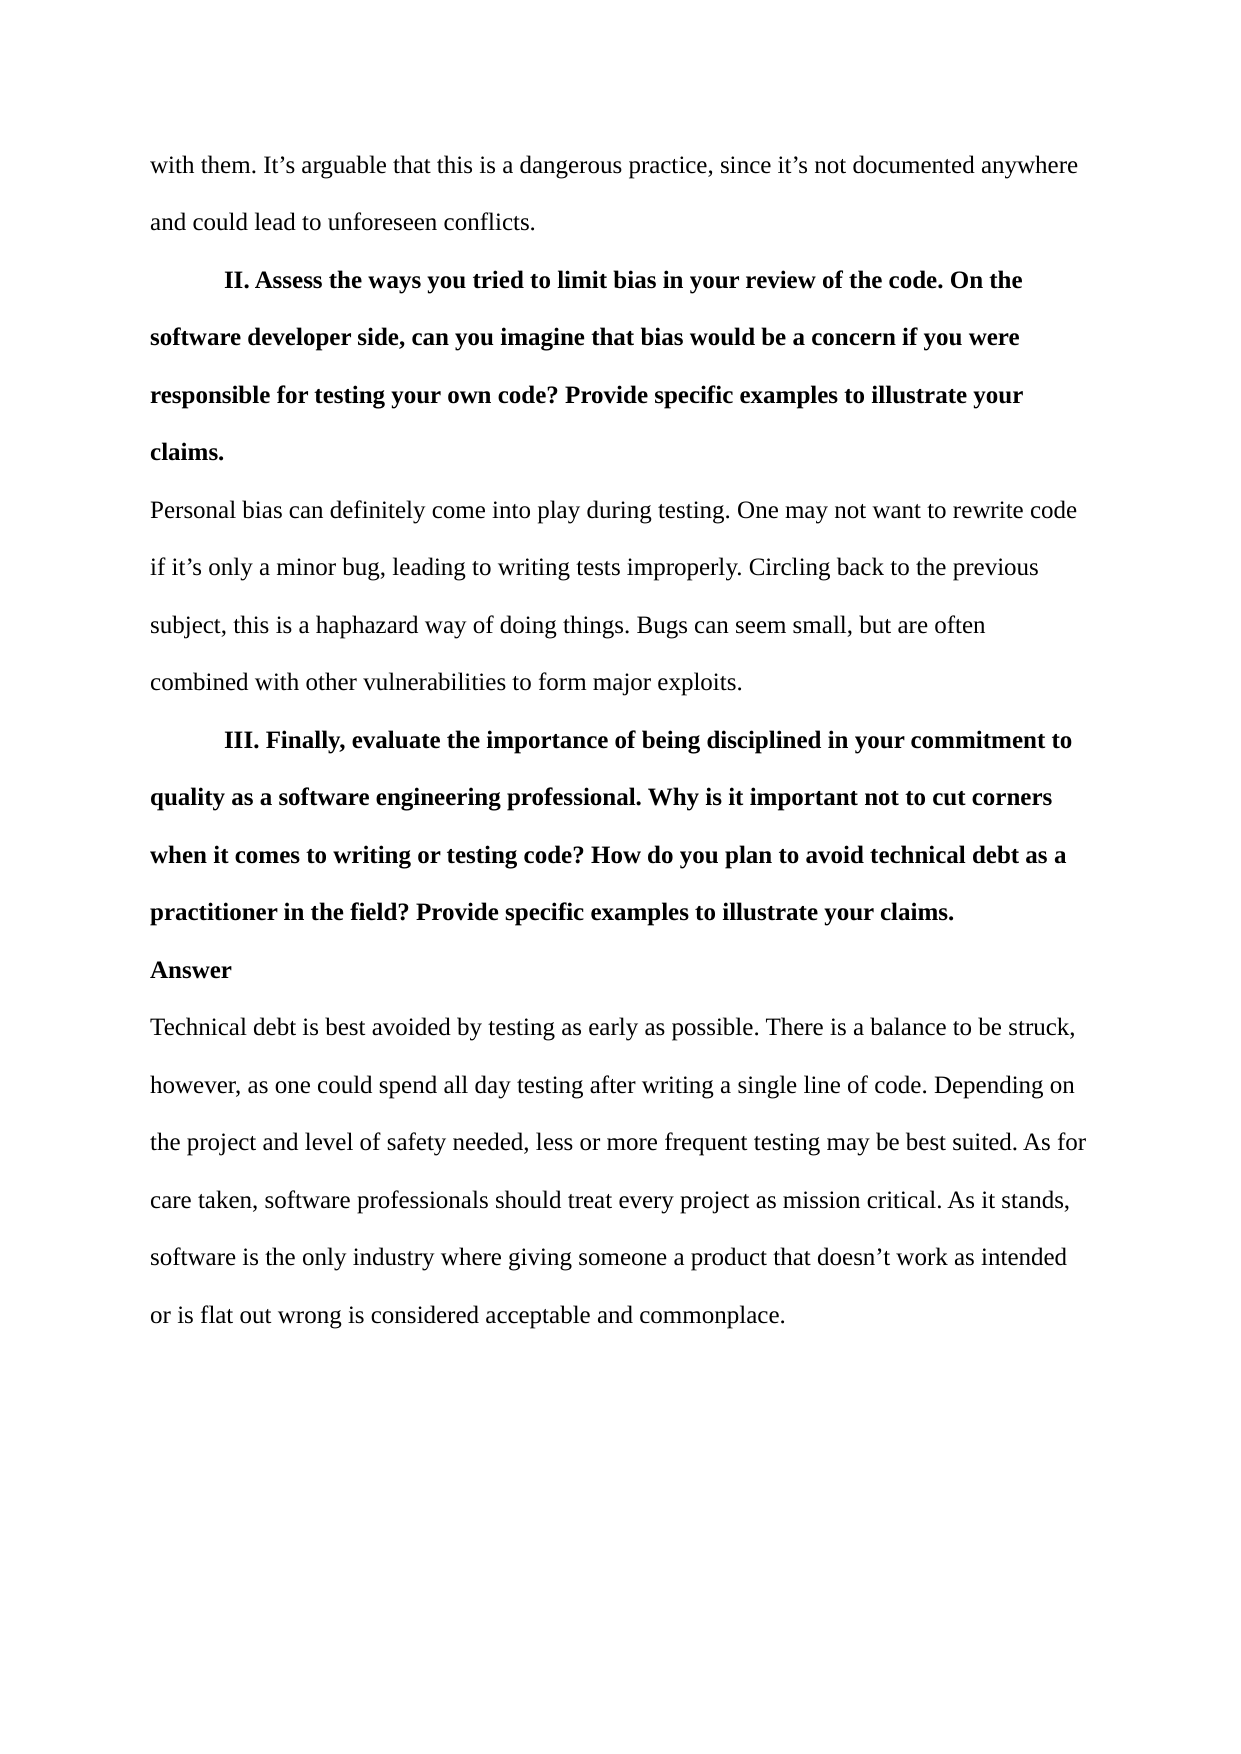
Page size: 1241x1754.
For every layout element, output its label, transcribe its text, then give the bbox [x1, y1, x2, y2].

text Personal bias can definitely come into play during testing. One may not want to rewrite code if it’s only a minor bug, leading to writing tests improperly. Circling back to the previous subject, this is a haphazard way of doing things. Bugs can seem small, but are often combined with other vulnerabilities to form major exploits. [150, 495, 1091, 696]
text Answer [150, 955, 1091, 984]
text II. Assess the ways you tried to limit bias in your review of the code. On the software developer side, can you imagine that bias would be a concern if you were responsible for testing your own code? Provide specific examples to illustrate your claims. [150, 265, 1091, 466]
text Technical debt is best avoided by testing as early as possible. There is a balance to be struck, however, as one could spend all day testing after writing a single line of code. Depending on the project and level of safety needed, less or more frequent testing may be best suited. As for care taken, software professionals should treat every project as mission critical. As it stands, software is the only industry where giving someone a product that doesn’t work as intended or is flat out wrong is considered acceptable and commonplace. [150, 1012, 1091, 1329]
text III. Finally, evaluate the importance of being disciplined in your commitment to quality as a software engineering professional. Why is it important not to cut corners when it comes to writing or testing code? How do you plan to avoid technical debt as a practitioner in the field? Provide specific examples to illustrate your claims. [150, 725, 1091, 926]
text with them. It’s arguable that this is a dangerous practice, since it’s not documented anywhere and could lead to unforeseen conflicts. [150, 150, 1091, 236]
